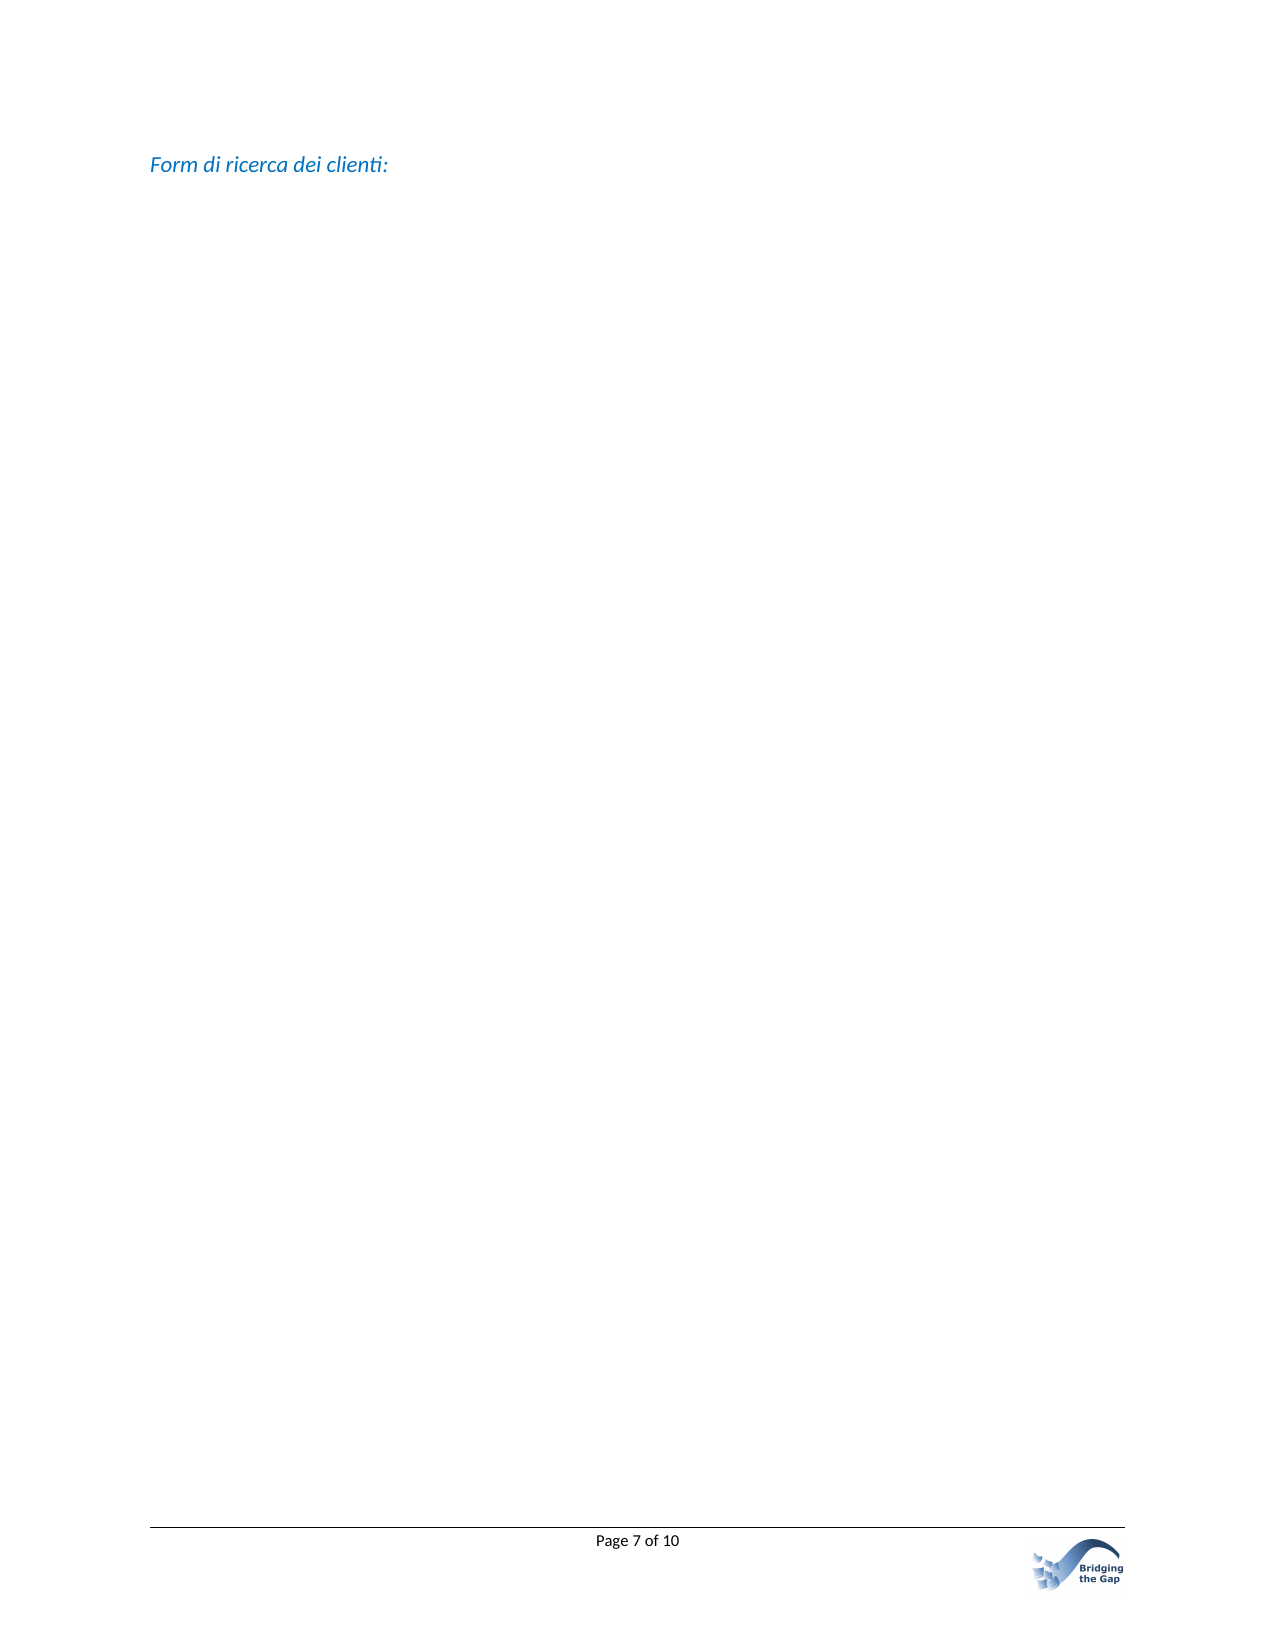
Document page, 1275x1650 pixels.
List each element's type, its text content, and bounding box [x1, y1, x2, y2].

text Form di ricerca dei clienti: [150, 150, 1125, 178]
picture [1030, 1537, 1125, 1593]
